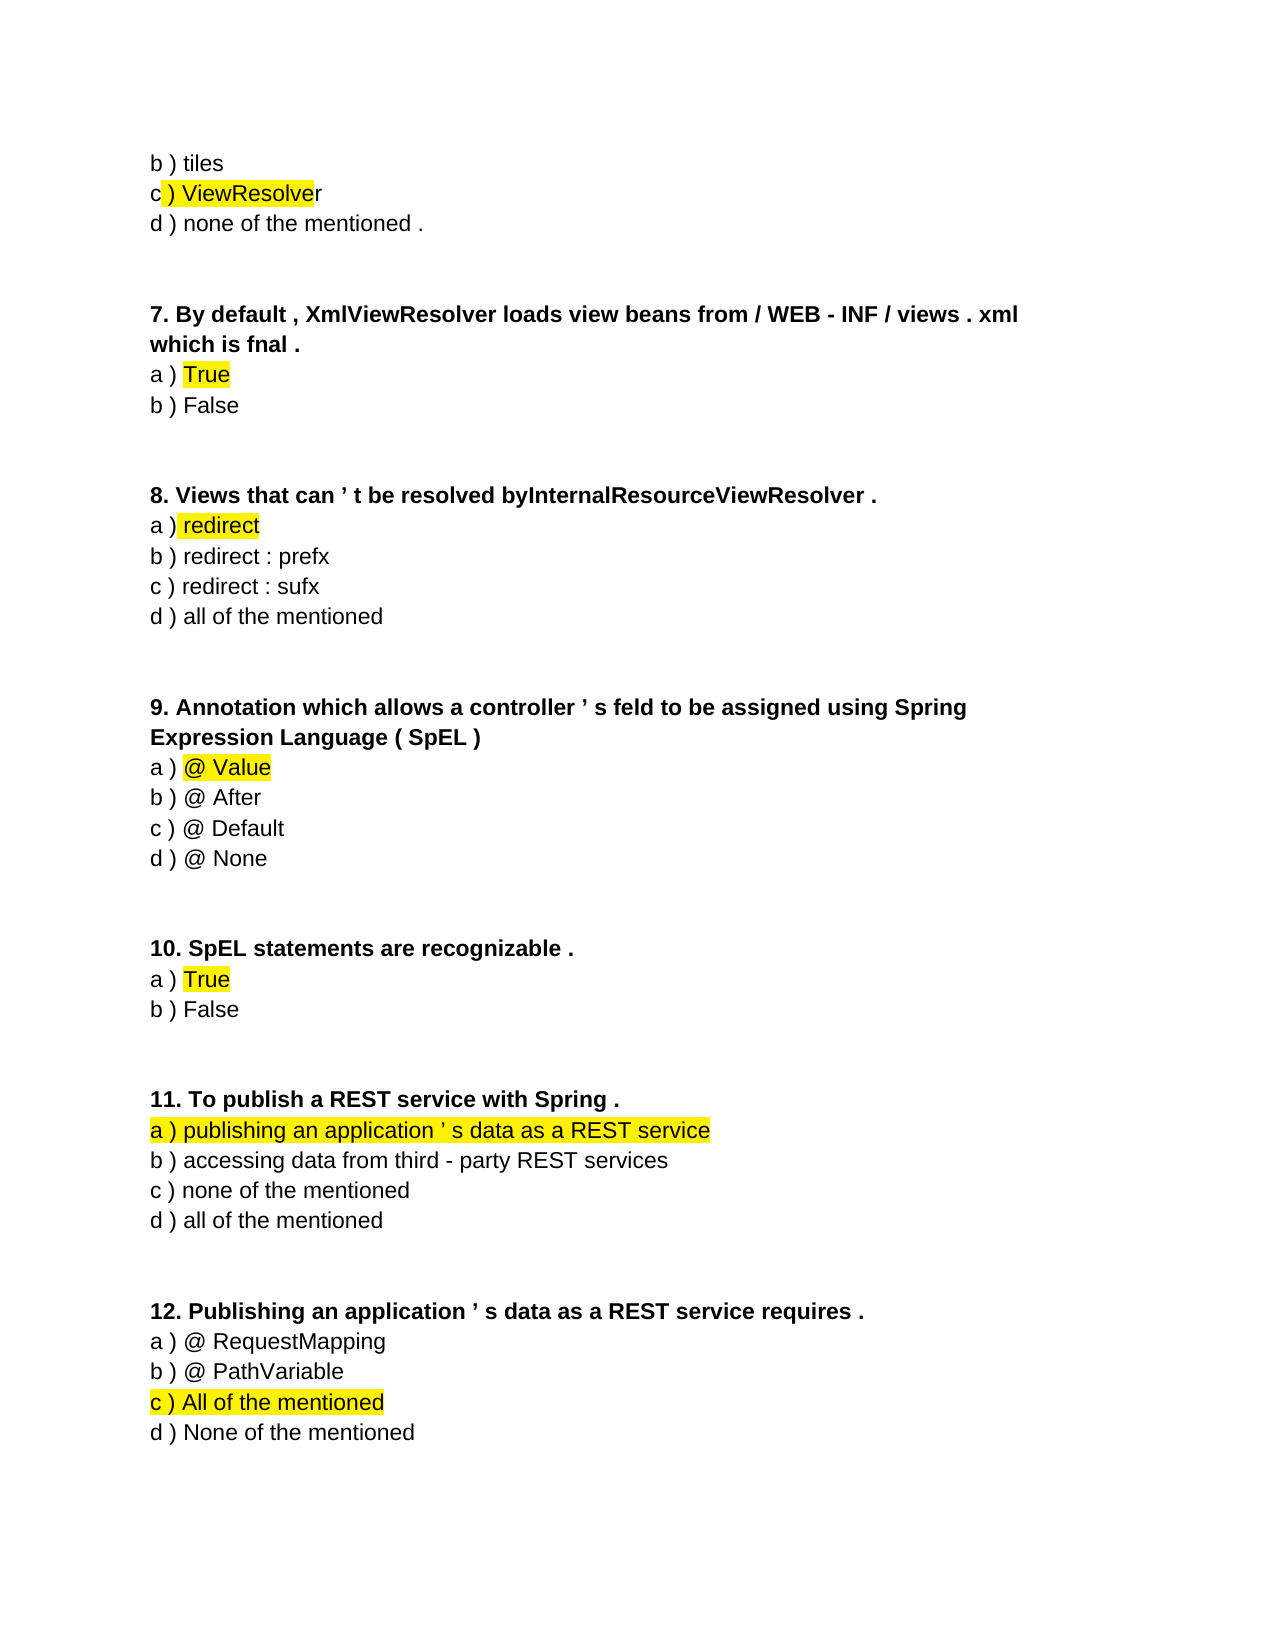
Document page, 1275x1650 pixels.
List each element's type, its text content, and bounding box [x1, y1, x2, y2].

text c ) @ Default [150, 814, 1125, 841]
text b ) False [150, 392, 1125, 418]
text d ) none of the mentioned . [150, 210, 1125, 237]
text b ) tiles [150, 150, 1125, 176]
text 7. By default , XmlViewResolver loads view beans from / WEB - INF / views . xml [150, 301, 1125, 327]
text a ) True [150, 966, 1125, 992]
text c ) redirect : sufx [150, 573, 1125, 599]
text a ) redirect [150, 512, 1125, 539]
text d ) None of the mentioned [150, 1419, 1125, 1445]
text 12. Publishing an application ’ s data as a REST service requires . [150, 1298, 1125, 1324]
text a ) @ RequestMapping [150, 1328, 1125, 1354]
text a ) publishing an application ’ s data as a REST service [150, 1117, 1125, 1143]
text b ) @ After [150, 784, 1125, 811]
text 8. Views that can ’ t be resolved byInternalResourceViewResolver . [150, 482, 1125, 509]
text b ) @ PathVariable [150, 1358, 1125, 1385]
text a ) True [150, 361, 1125, 388]
text c ) All of the mentioned [150, 1388, 1125, 1415]
text b ) False [150, 996, 1125, 1022]
text d ) all of the mentioned [150, 1207, 1125, 1234]
text a ) @ Value [150, 754, 1125, 781]
text d ) all of the mentioned [150, 603, 1125, 629]
text which is fnal . [150, 331, 1125, 358]
text Expression Language ( SpEL ) [150, 724, 1125, 750]
text c ) ViewResolver [150, 180, 1125, 207]
text 11. To publish a REST service with Spring . [150, 1086, 1125, 1113]
text b ) redirect : prefx [150, 543, 1125, 569]
text c ) none of the mentioned [150, 1177, 1125, 1203]
text 10. SpEL statements are recognizable . [150, 935, 1125, 962]
text 9. Annotation which allows a controller ’ s feld to be assigned using Spring [150, 694, 1125, 720]
text b ) accessing data from third - party REST services [150, 1147, 1125, 1173]
text d ) @ None [150, 845, 1125, 871]
